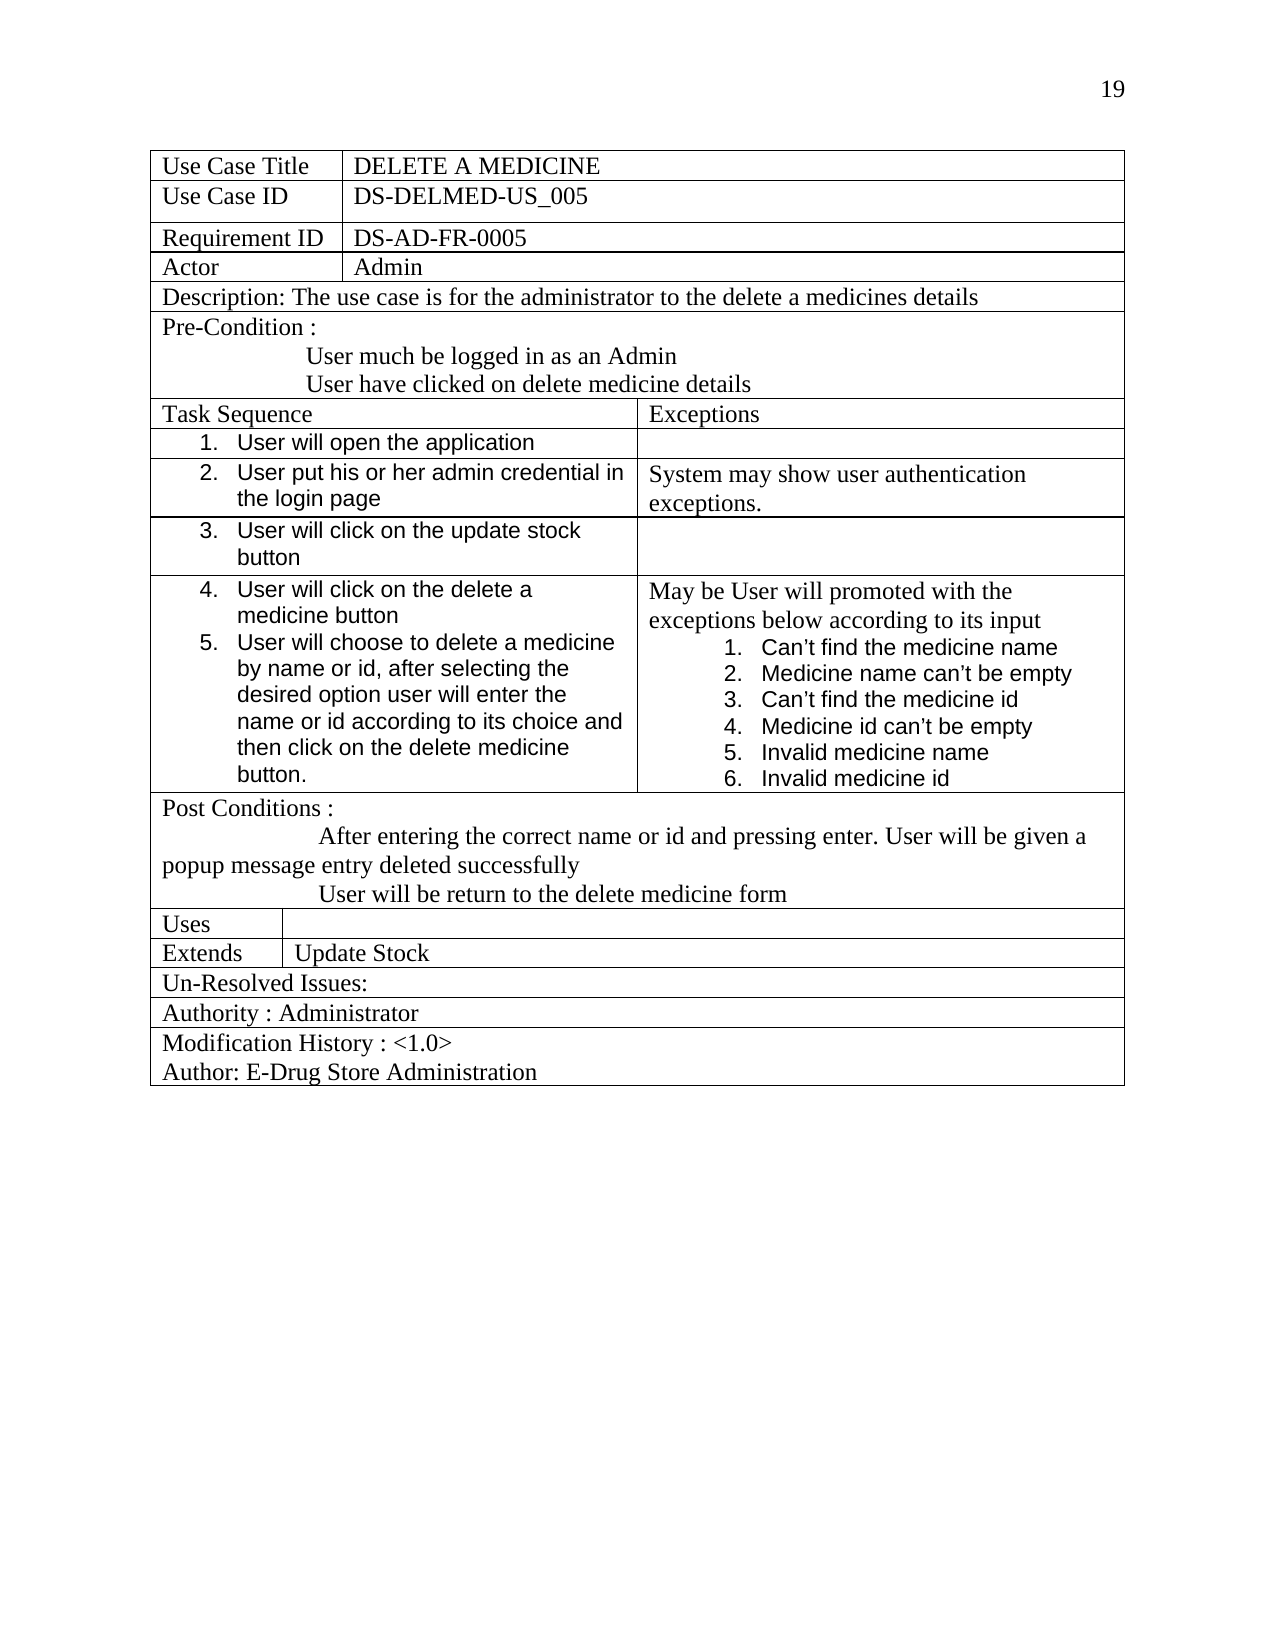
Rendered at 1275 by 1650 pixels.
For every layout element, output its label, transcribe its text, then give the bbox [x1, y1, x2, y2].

table_header Use Case Title [151, 151, 342, 180]
table_cell Modification History : <1.0> Author: E-Drug Store Administration [151, 1028, 1124, 1085]
table_cell Requirement ID [151, 223, 342, 251]
table_cell User will click on the update stock button [151, 518, 637, 575]
table_cell Post Conditions : After entering the correct name or id and pressing enter. User will be given a popup message entry deleted successfully User will be return to the delete medicine form [151, 793, 1124, 908]
table_cell Task Sequence [151, 399, 637, 428]
table_cell [638, 518, 1124, 575]
table_cell User put his or her admin credential in the login page [151, 459, 637, 516]
table_cell Actor [151, 253, 342, 281]
table_cell [638, 429, 1124, 458]
table_cell Use Case ID [151, 181, 342, 222]
table_header DELETE A MEDICINE [343, 151, 1124, 180]
table_cell Un-Resolved Issues: [151, 968, 1124, 997]
table_cell Update Stock [283, 939, 1124, 967]
table_cell User will click on the delete a medicine button User will choose to delete a medicine by name or id, after selecting the desired option user will enter the name or id according to its choice and then click on the delete medicine button. [151, 576, 637, 792]
table_cell Extends [151, 939, 282, 967]
table_cell Exceptions [638, 399, 1124, 428]
table_cell DS-DELMED-US_005 [343, 181, 1124, 222]
table_cell Authority : Administrator [151, 998, 1124, 1027]
table_cell Description: The use case is for the administrator to the delete a medicines details [151, 282, 1124, 311]
table_cell DS-AD-FR-0005 [343, 223, 1124, 251]
table_cell Pre-Condition : User much be logged in as an Admin User have clicked on delete medicine details [151, 312, 1124, 398]
table_cell May be User will promoted with the exceptions below according to its input Can’t find the medicine name Medicine name can’t be empty Can’t find the medicine id Medicine id can’t be empty Invalid medicine name Invalid medicine id [638, 576, 1124, 792]
table_cell Uses [151, 909, 282, 937]
table_cell Admin [343, 253, 1124, 281]
table_cell User will open the application [151, 429, 637, 458]
table_cell System may show user authentication exceptions. [638, 459, 1124, 516]
table_cell [283, 909, 1124, 937]
